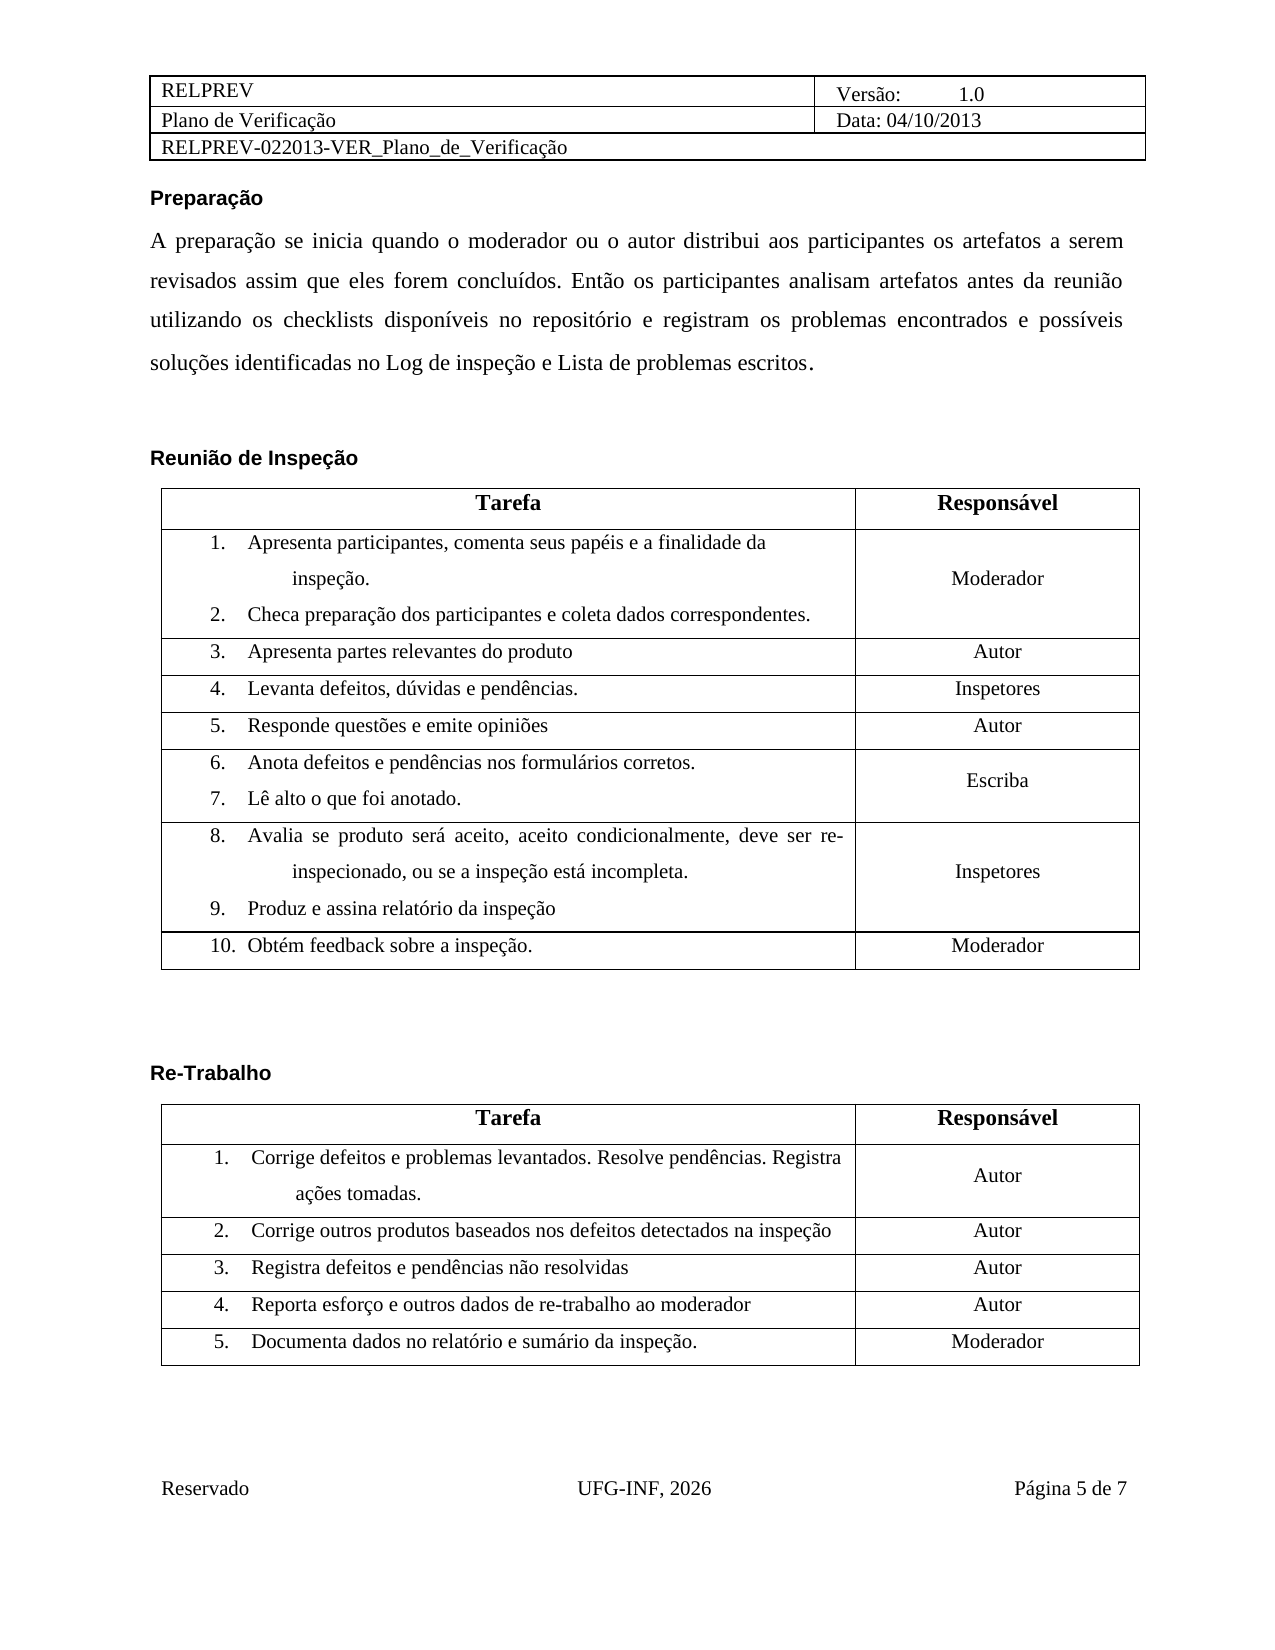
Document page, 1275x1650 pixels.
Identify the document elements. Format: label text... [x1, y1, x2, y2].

table_header Tarefa [162, 489, 855, 529]
table_cell Documenta dados no relatório e sumário da inspeção. [162, 1329, 855, 1365]
table_header Responsável [856, 489, 1139, 529]
table_cell Anota defeitos e pendências nos formulários corretos. Lê alto o que foi anotado. [162, 750, 855, 822]
table_cell Levanta defeitos, dúvidas e pendências. [162, 676, 855, 712]
table_header Responsável [856, 1105, 1139, 1144]
table_cell Inspetores [856, 676, 1139, 712]
table_cell Moderador [856, 530, 1139, 638]
table_cell Autor [856, 1255, 1139, 1291]
table_cell Responde questões e emite opiniões [162, 713, 855, 749]
table_cell Escriba [856, 750, 1139, 822]
table_cell Corrige defeitos e problemas levantados. Resolve pendências. Registra ações tomadas. [162, 1145, 855, 1217]
table_cell Reporta esforço e outros dados de re-trabalho ao moderador [162, 1292, 855, 1328]
table_cell Autor [856, 713, 1139, 749]
table_cell Inspetores [856, 823, 1139, 931]
table_cell Registra defeitos e pendências não resolvidas [162, 1255, 855, 1291]
subtitle Reunião de Inspeção [150, 446, 1125, 470]
table_cell Autor [856, 1145, 1139, 1217]
table_cell Moderador [856, 933, 1139, 968]
table_cell Avalia se produto será aceito, aceito condicionalmente, deve ser re-inspecionado, ou se a inspeção está incompleta. Produz e assina relatório da inspeção [162, 823, 855, 931]
table_cell Autor [856, 1218, 1139, 1254]
table_cell Autor [856, 639, 1139, 675]
table_cell Moderador [856, 1329, 1139, 1365]
table_header Tarefa [162, 1105, 855, 1144]
table_cell Obtém feedback sobre a inspeção. [162, 933, 855, 968]
table_cell Apresenta partes relevantes do produto [162, 639, 855, 675]
table_cell Apresenta participantes, comenta seus papéis e a finalidade da inspeção. Checa preparação dos participantes e coleta dados correspondentes. [162, 530, 855, 638]
table_cell Autor [856, 1292, 1139, 1328]
subtitle Preparação [150, 185, 1125, 209]
subtitle Re-Trabalho [150, 1061, 1125, 1085]
table_cell Corrige outros produtos baseados nos defeitos detectados na inspeção [162, 1218, 855, 1254]
text A preparação se inicia quando o moderador ou o autor distribui aos participantes os artefatos a serem revisados assim que eles forem concluídos. Então os participantes analisam artefatos antes da reunião utilizando os checklists disponíveis no repositório e registram os problemas encontrados e possíveis soluções identificadas no Log de inspeção e Lista de problemas escritos. [150, 228, 1125, 376]
